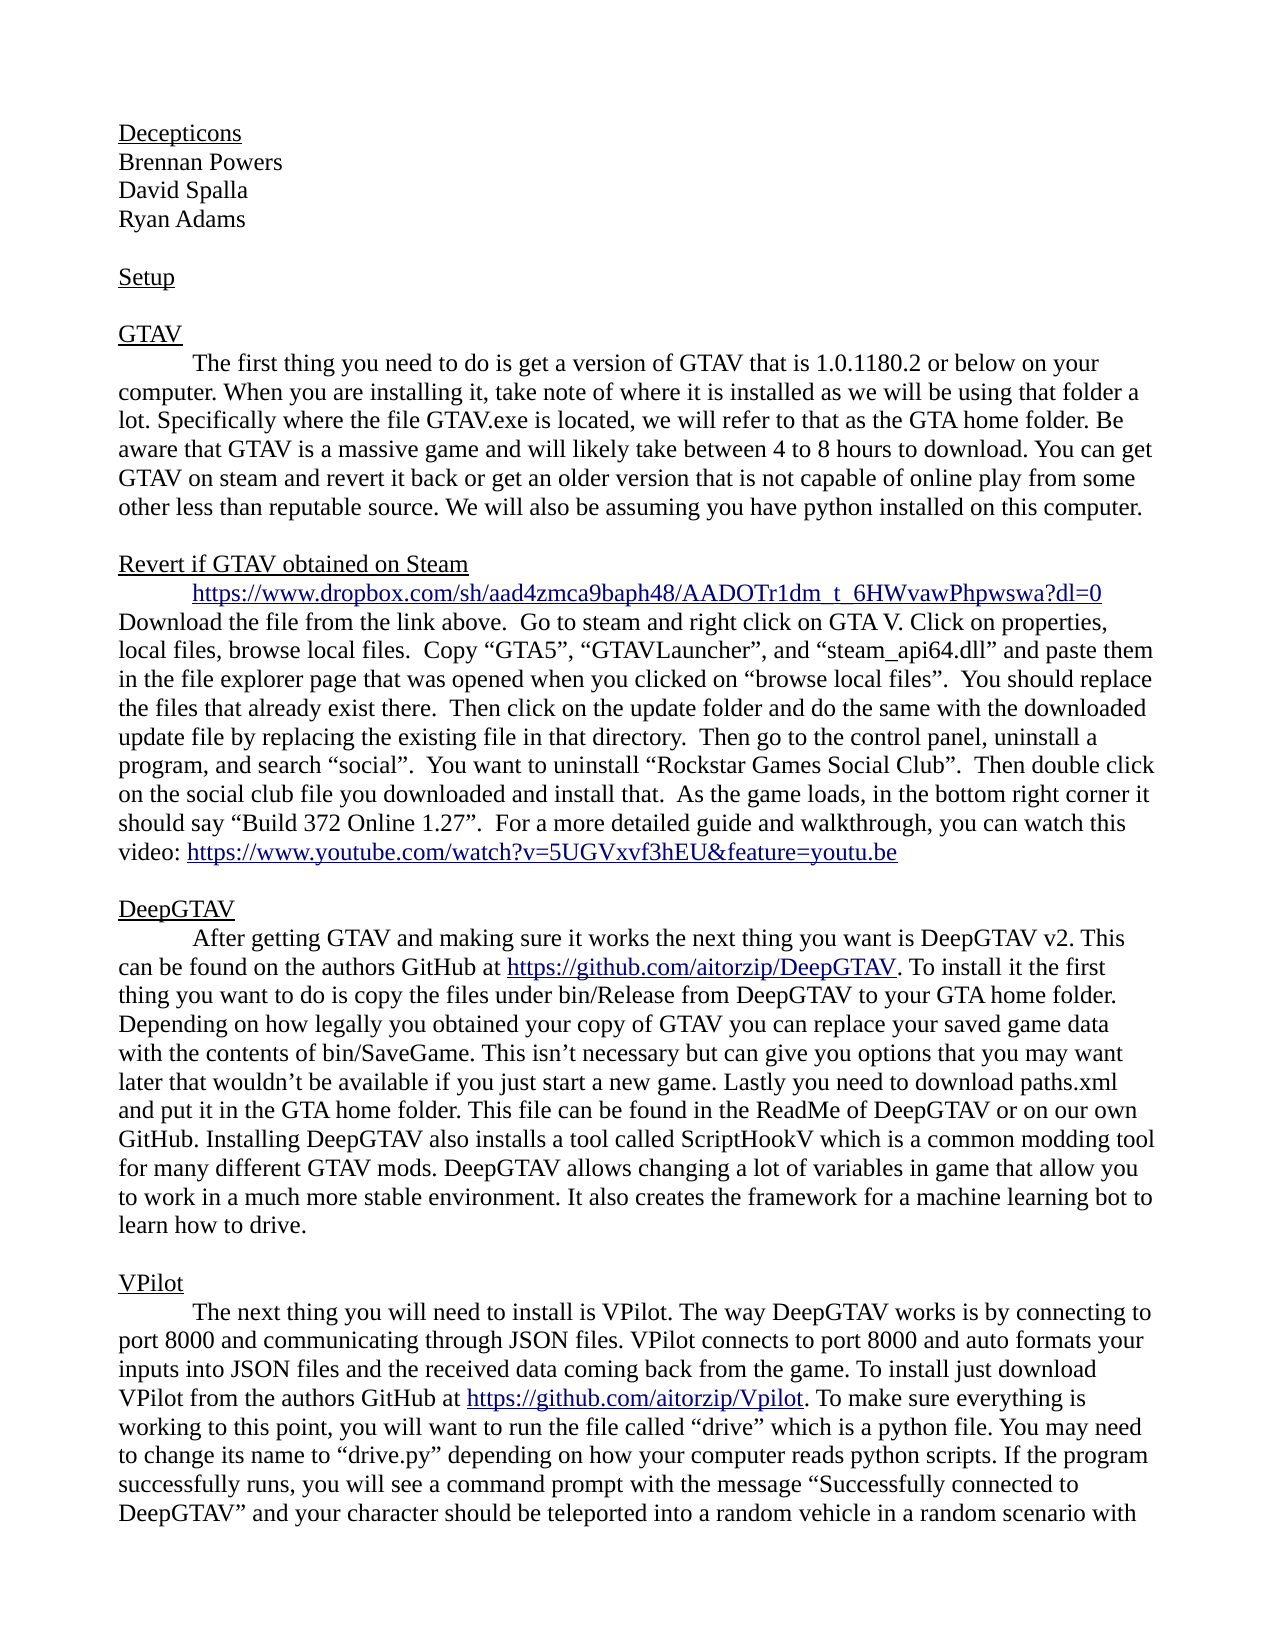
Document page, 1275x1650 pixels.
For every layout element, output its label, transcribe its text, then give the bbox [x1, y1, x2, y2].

text Brennan Powers [118, 147, 1157, 176]
text After getting GTAV and making sure it works the next thing you want is DeepGTAV v2. This can be found on the authors GitHub at https://github.com/aitorzip/DeepGTAV. To install it the first thing you want to do is copy the files under bin/Release from DeepGTAV to your GTA home folder. Depending on how legally you obtained your copy of GTAV you can replace your saved game data with the contents of bin/SaveGame. This isn’t necessary but can give you options that you may want later that wouldn’t be available if you just start a new game. Lastly you need to download paths.xml and put it in the GTA home folder. This file can be found in the ReadMe of DeepGTAV or on our own GitHub. Installing DeepGTAV also installs a tool called ScriptHookV which is a common modding tool for many different GTAV mods. DeepGTAV allows changing a lot of variables in game that allow you to work in a much more stable environment. It also creates the framework for a machine learning bot to learn how to drive. [118, 923, 1157, 1239]
text VPilot [118, 1268, 1157, 1297]
text Setup [118, 262, 1157, 291]
text The next thing you will need to install is VPilot. The way DeepGTAV works is by connecting to port 8000 and communicating through JSON files. VPilot connects to port 8000 and auto formats your inputs into JSON files and the received data coming back from the game. To install just download VPilot from the authors GitHub at https://github.com/aitorzip/Vpilot. To make sure everything is working to this point, you will want to run the file called “drive” which is a python file. You may need to change its name to “drive.py” depending on how your computer reads python scripts. If the program successfully runs, you will see a command prompt with the message “Successfully connected to DeepGTAV” and your character should be teleported into a random vehicle in a random scenario with [118, 1297, 1157, 1527]
text Download the file from the link above. Go to steam and right click on GTA V. Click on properties, local files, browse local files. Copy “GTA5”, “GTAVLauncher”, and “steam_api64.dll” and paste them in the file explorer page that was opened when you clicked on “browse local files”. You should replace the files that already exist there. Then click on the update folder and do the same with the downloaded update file by replacing the existing file in that directory. Then go to the control panel, uninstall a program, and search “social”. You want to uninstall “Rockstar Games Social Club”. Then double click on the social club file you downloaded and install that. As the game loads, in the bottom right corner it should say “Build 372 Online 1.27”. For a more detailed guide and walkthrough, you can watch this video: https://www.youtube.com/watch?v=5UGVxvf3hEU&feature=youtu.be [118, 607, 1157, 866]
text Revert if GTAV obtained on Steam [118, 549, 1157, 578]
text GTAV The first thing you need to do is get a version of GTAV that is 1.0.1180.2 or below on your computer. When you are installing it, take note of where it is installed as we will be using that folder a lot. Specifically where the file GTAV.exe is located, we will refer to that as the GTA home folder. Be aware that GTAV is a massive game and will likely take between 4 to 8 hours to download. You can get GTAV on steam and revert it back or get an older version that is not capable of online play from some other less than reputable source. We will also be assuming you have python installed on this computer. [118, 319, 1157, 521]
text DeepGTAV [118, 894, 1157, 923]
text https://www.dropbox.com/sh/aad4zmca9baph48/AADOTr1dm_t_6HWvawPhpwswa?dl=0 [118, 578, 1157, 607]
text Decepticons [118, 118, 1157, 147]
text David Spalla [118, 176, 1157, 204]
text Ryan Adams [118, 204, 1157, 233]
